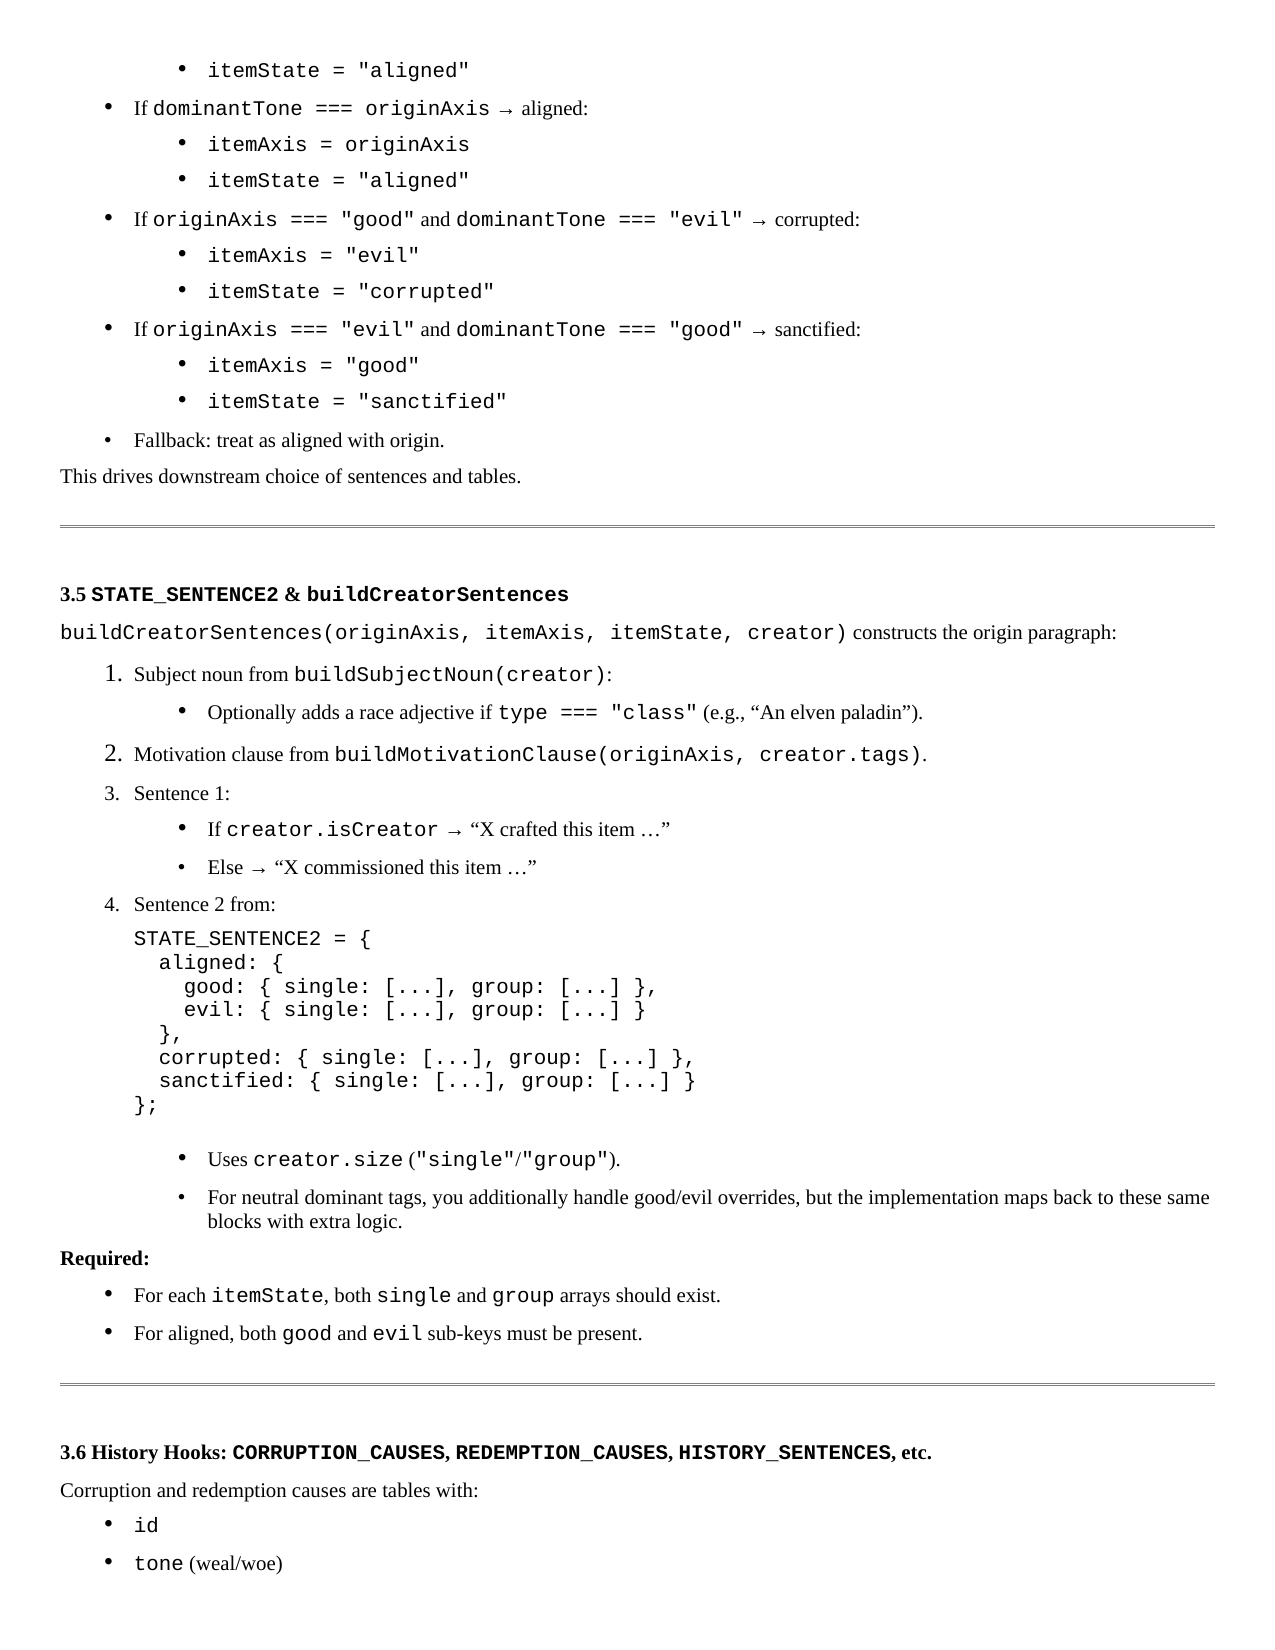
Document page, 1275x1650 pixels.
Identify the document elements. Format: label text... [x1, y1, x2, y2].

list Fallback: treat as aligned with origin. [104, 428, 1215, 452]
list Optionally adds a race adjective if type === "class" (e.g., “An elven paladin”). [178, 700, 1215, 726]
subtitle 3.5 STATE_SENTENCE2 & buildCreatorSentences [60, 582, 1215, 607]
list If originAxis === "evil" and dominantTone === "good" → sanctified: [104, 317, 1215, 343]
list If originAxis === "good" and dominantTone === "evil" → corrupted: [104, 207, 1215, 232]
list }, [104, 1023, 1215, 1047]
list good: { single: [...], group: [...] }, [104, 976, 1215, 999]
list For aligned, both good and evil sub-keys must be present. [104, 1321, 1215, 1346]
list itemState = "corrupted" [178, 281, 1215, 305]
list evil: { single: [...], group: [...] } [104, 999, 1215, 1023]
list itemAxis = "good" [178, 355, 1215, 379]
list If creator.isCreator → “X crafted this item …” [178, 817, 1215, 843]
list Uses creator.size ("single"/"group"). [178, 1147, 1215, 1173]
subtitle 3.6 History Hooks: CORRUPTION_CAUSES, REDEMPTION_CAUSES, HISTORY_SENTENCES, etc. [60, 1440, 1215, 1466]
list If dominantTone === originAxis → aligned: [104, 96, 1215, 122]
list itemState = "aligned" [178, 171, 1215, 194]
list Else → “X commissioned this item …” [178, 855, 1215, 879]
list Sentence 2 from: [104, 892, 1215, 916]
list tone (weal/woe) [104, 1551, 1215, 1576]
list Subject noun from buildSubjectNoun(creator): [104, 658, 1215, 688]
list id [104, 1514, 1215, 1538]
list }; [104, 1094, 1215, 1118]
list For neutral dominant tags, you additionally handle good/evil overrides, but the implementation maps back to these same blocks with extra logic. [178, 1185, 1215, 1233]
text Required: [60, 1246, 1215, 1270]
text Corruption and redemption causes are tables with: [60, 1478, 1215, 1502]
text buildCreatorSentences(originAxis, itemAxis, itemState, creator) constructs the origin paragraph: [60, 620, 1215, 646]
list sanctified: { single: [...], group: [...] } [104, 1070, 1215, 1094]
list itemState = "aligned" [178, 60, 1215, 84]
list aligned: { [104, 952, 1215, 976]
list itemAxis = originAxis [178, 134, 1215, 158]
list corrupted: { single: [...], group: [...] }, [104, 1047, 1215, 1070]
list itemState = "sanctified" [178, 392, 1215, 415]
list For each itemState, both single and group arrays should exist. [104, 1282, 1215, 1308]
text This drives downstream choice of sentences and tables. [60, 464, 1215, 488]
list STATE_SENTENCE2 = { [104, 928, 1215, 952]
list Motivation clause from buildMotivationClause(originAxis, creator.tags). [104, 738, 1215, 768]
list itemAxis = "evil" [178, 245, 1215, 268]
list Sentence 1: [104, 781, 1215, 804]
